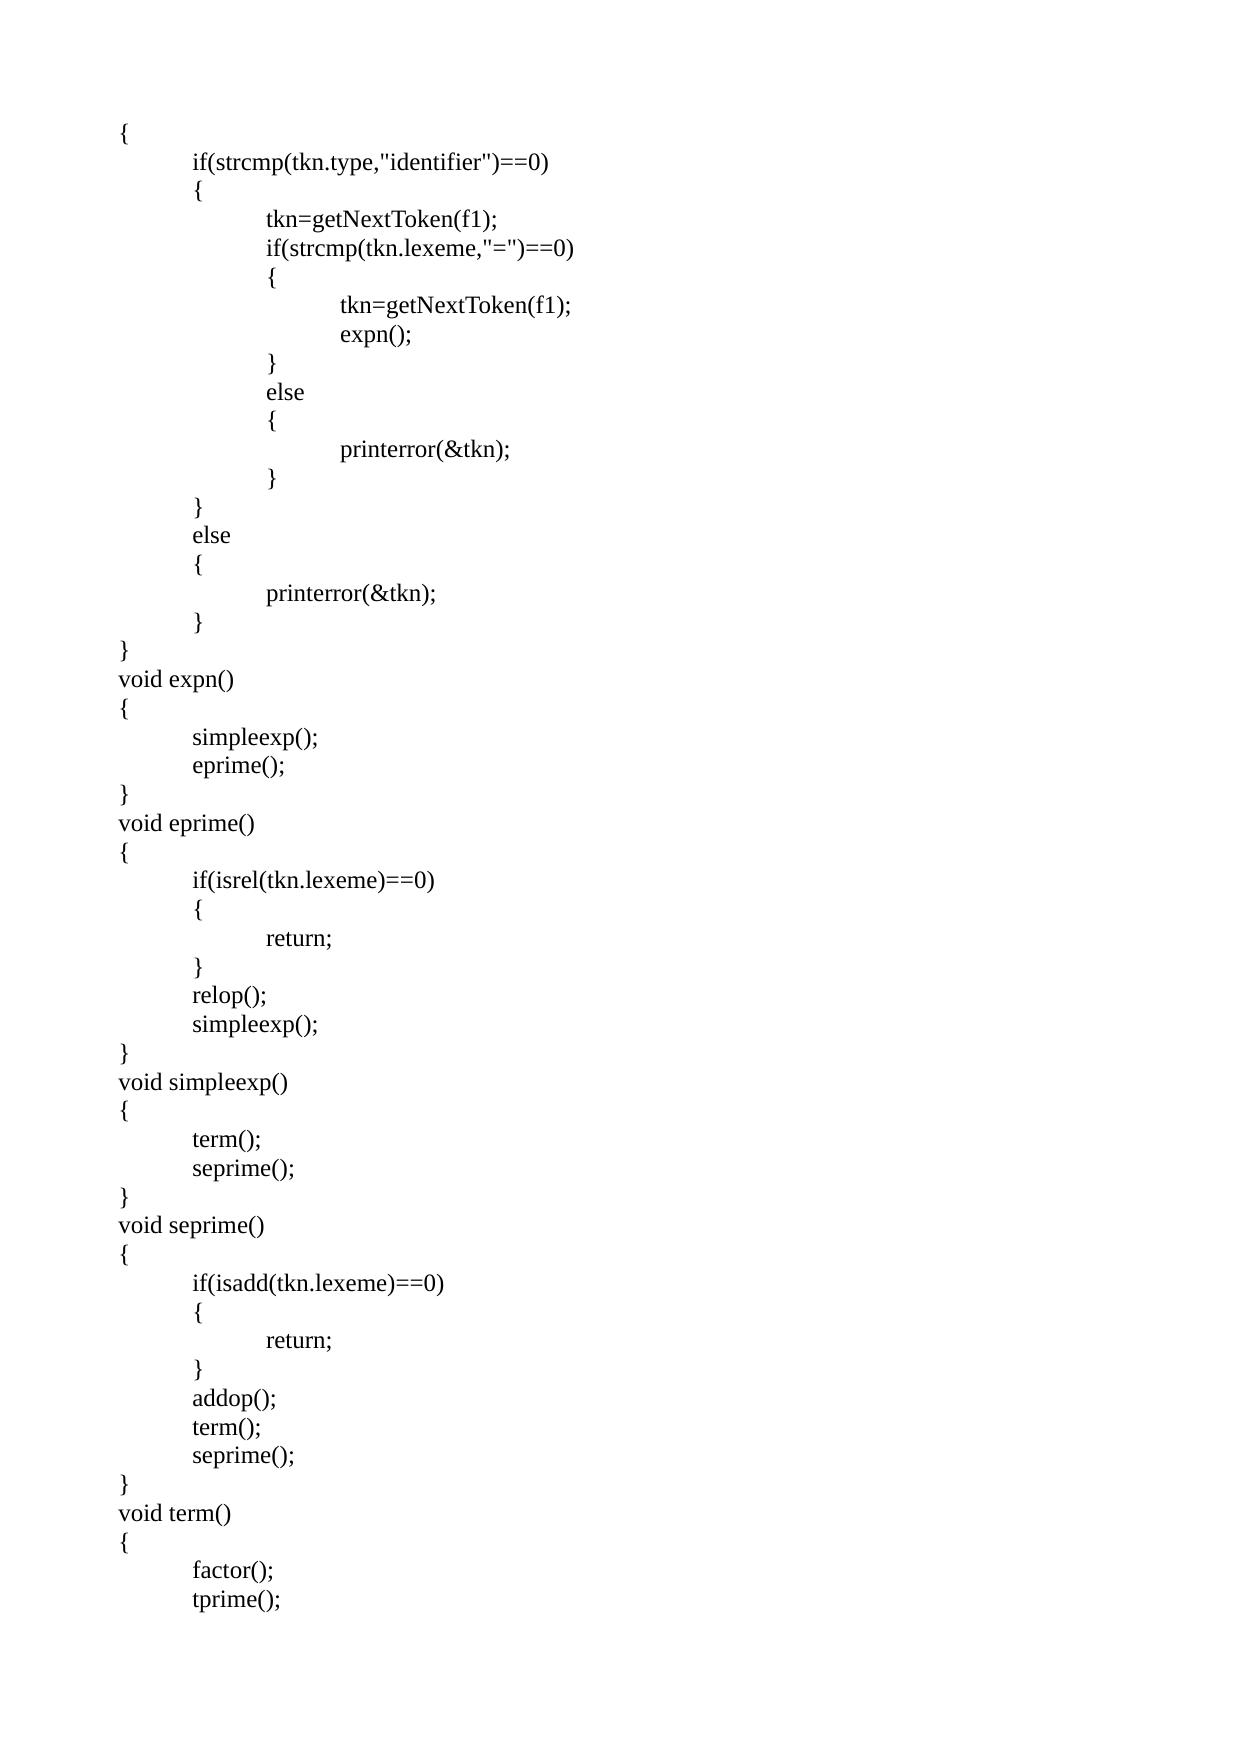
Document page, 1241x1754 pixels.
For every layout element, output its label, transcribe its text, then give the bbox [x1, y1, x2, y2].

text void expn() [118, 664, 1122, 693]
text } [118, 1182, 1122, 1211]
text return; [118, 1326, 1122, 1354]
text { [118, 1297, 1122, 1326]
text else [118, 377, 1122, 406]
text factor(); [118, 1556, 1122, 1584]
text } [118, 1469, 1122, 1498]
text if(isadd(tkn.lexeme)==0) [118, 1268, 1122, 1297]
text void seprime() [118, 1211, 1122, 1239]
text return; [118, 923, 1122, 952]
text { [118, 1239, 1122, 1268]
text void simpleexp() [118, 1067, 1122, 1096]
text { [118, 1096, 1122, 1124]
text printerror(&tkn); [118, 578, 1122, 607]
text if(isrel(tkn.lexeme)==0) [118, 866, 1122, 894]
text tkn=getNextToken(f1); [118, 204, 1122, 233]
text { [118, 262, 1122, 291]
text { [118, 118, 1122, 147]
text seprime(); [118, 1153, 1122, 1182]
text tkn=getNextToken(f1); [118, 291, 1122, 319]
text } [118, 607, 1122, 636]
text simpleexp(); [118, 1009, 1122, 1038]
text simpleexp(); [118, 722, 1122, 751]
text term(); [118, 1124, 1122, 1153]
text { [118, 176, 1122, 204]
text term(); [118, 1412, 1122, 1441]
text } [118, 952, 1122, 981]
text else [118, 521, 1122, 549]
text { [118, 549, 1122, 578]
text { [118, 837, 1122, 866]
text addop(); [118, 1383, 1122, 1412]
text seprime(); [118, 1441, 1122, 1469]
text } [118, 636, 1122, 664]
text { [118, 406, 1122, 434]
text void term() [118, 1498, 1122, 1527]
text expn(); [118, 319, 1122, 348]
text { [118, 693, 1122, 722]
text if(strcmp(tkn.type,"identifier")==0) [118, 147, 1122, 176]
text } [118, 1038, 1122, 1067]
text } [118, 463, 1122, 492]
text { [118, 894, 1122, 923]
text eprime(); [118, 751, 1122, 779]
text } [118, 779, 1122, 808]
text tprime(); [118, 1584, 1122, 1613]
text { [118, 1527, 1122, 1556]
text } [118, 492, 1122, 521]
text relop(); [118, 981, 1122, 1009]
text if(strcmp(tkn.lexeme,"=")==0) [118, 233, 1122, 262]
text void eprime() [118, 808, 1122, 837]
text } [118, 348, 1122, 377]
text } [118, 1354, 1122, 1383]
text printerror(&tkn); [118, 434, 1122, 463]
